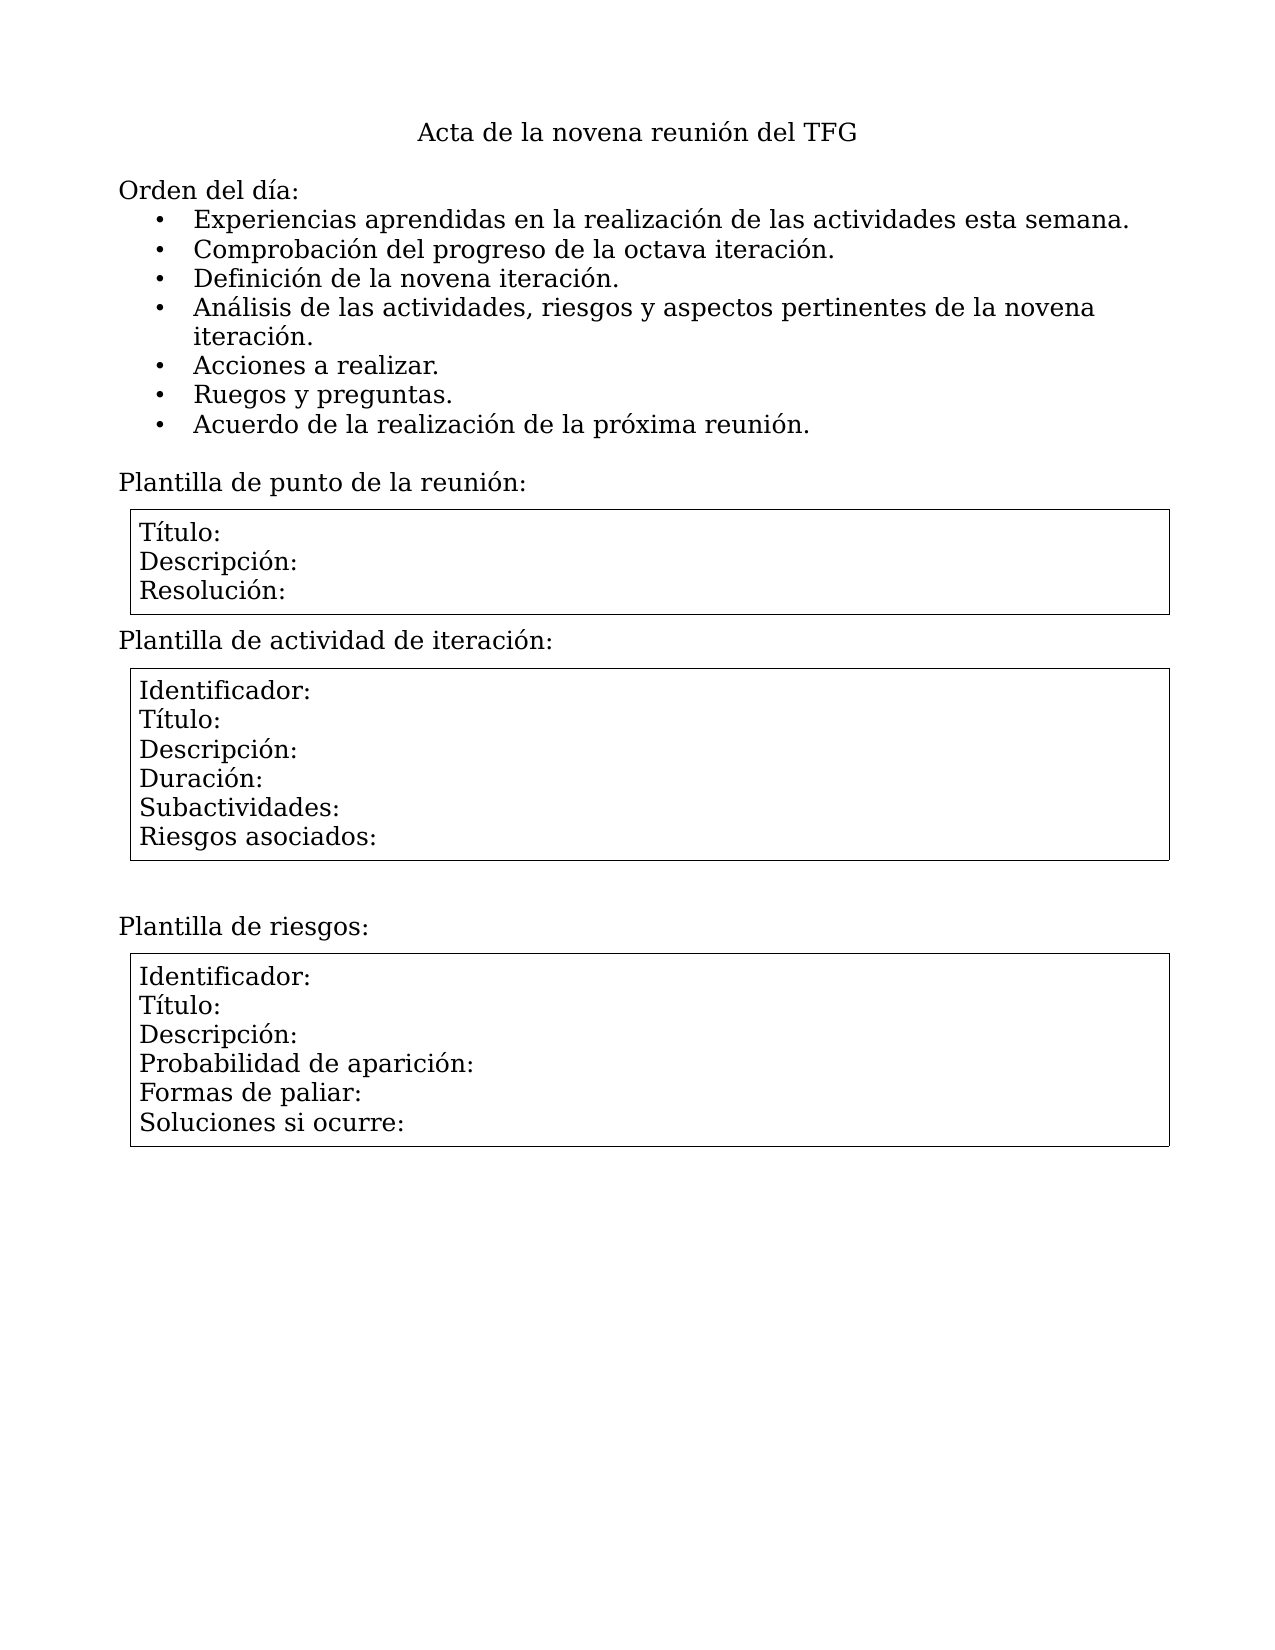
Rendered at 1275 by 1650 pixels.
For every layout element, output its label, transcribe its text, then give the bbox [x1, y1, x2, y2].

text Título: [139, 518, 1160, 547]
text Riesgos asociados: [139, 822, 1160, 851]
text Plantilla de actividad de iteración: [118, 626, 1157, 656]
list Definición de la novena iteración. [156, 264, 1157, 293]
text Título: [139, 991, 1160, 1020]
text Identificador: [139, 962, 1160, 991]
text Descripción: [139, 547, 1160, 576]
text Resolución: [139, 576, 1160, 606]
list Acciones a realizar. [156, 351, 1157, 381]
text Plantilla de punto de la reunión: [118, 468, 1157, 497]
text Descripción: [139, 1020, 1160, 1049]
list Acuerdo de la realización de la próxima reunión. [156, 410, 1157, 439]
list Análisis de las actividades, riesgos y aspectos pertinentes de la novena iteración. [156, 293, 1157, 351]
text Subactividades: [139, 793, 1160, 822]
list Experiencias aprendidas en la realización de las actividades esta semana. [156, 206, 1157, 235]
text Probabilidad de aparición: [139, 1049, 1160, 1078]
text Identificador: [139, 676, 1160, 706]
text Descripción: [139, 735, 1160, 764]
text Orden del día: [118, 176, 1157, 206]
list Comprobación del progreso de la octava iteración. [156, 235, 1157, 264]
text Duración: [139, 764, 1160, 793]
text Formas de paliar: [139, 1078, 1160, 1108]
text Plantilla de riesgos: [118, 912, 1157, 941]
text Título: [139, 706, 1160, 735]
text Soluciones si ocurre: [139, 1108, 1160, 1137]
text Acta de la novena reunión del TFG [118, 118, 1157, 147]
list Ruegos y preguntas. [156, 381, 1157, 410]
